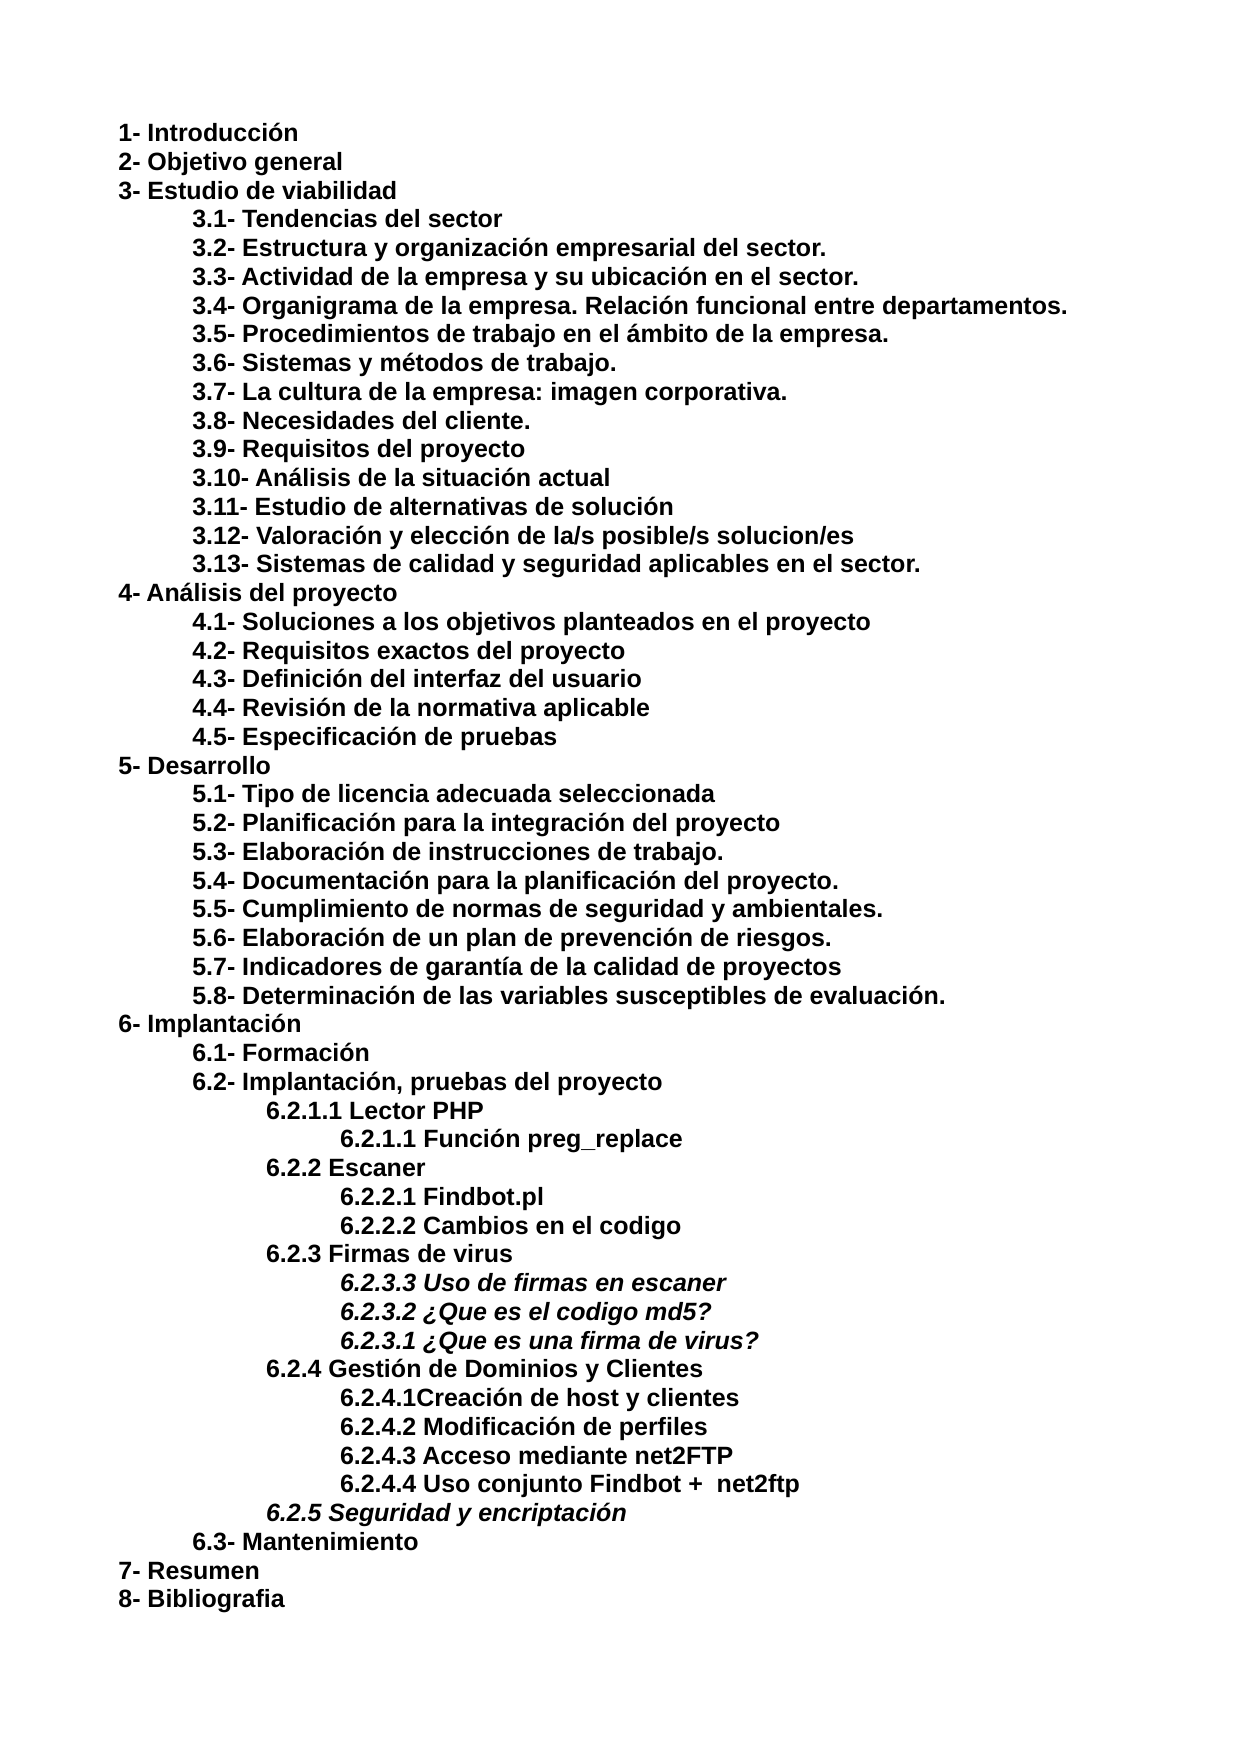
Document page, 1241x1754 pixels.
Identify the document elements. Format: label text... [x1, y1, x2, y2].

text 6.2.4.1Creación de host y clientes [118, 1383, 1122, 1412]
text 6.2.2.1 Findbot.pl [118, 1182, 1122, 1211]
text 6.2.3.1 ¿Que es una firma de virus? [118, 1326, 1122, 1354]
text 3.13- Sistemas de calidad y seguridad aplicables en el sector. [118, 549, 1122, 578]
text 6.2.4 Gestión de Dominios y Clientes [118, 1354, 1122, 1383]
text 5.3- Elaboración de instrucciones de trabajo. [118, 837, 1122, 866]
text 3.8- Necesidades del cliente. [118, 406, 1122, 434]
text 5.2- Planificación para la integración del proyecto [118, 808, 1122, 837]
text 3.10- Análisis de la situación actual [118, 463, 1122, 492]
text 3.6- Sistemas y métodos de trabajo. [118, 348, 1122, 377]
text 7- Resumen [118, 1556, 1122, 1584]
text 5.4- Documentación para la planificación del proyecto. [118, 866, 1122, 894]
text 4.4- Revisión de la normativa aplicable [118, 693, 1122, 722]
text 8- Bibliografia [118, 1584, 1122, 1613]
text 5.5- Cumplimiento de normas de seguridad y ambientales. [118, 894, 1122, 923]
text 3.1- Tendencias del sector [118, 204, 1122, 233]
text 5.8- Determinación de las variables susceptibles de evaluación. [118, 981, 1122, 1009]
text 6.1- Formación [118, 1038, 1122, 1067]
text 6.2.4.2 Modificación de perfiles [118, 1412, 1122, 1441]
text 3.11- Estudio de alternativas de solución [118, 492, 1122, 521]
text 3- Estudio de viabilidad [118, 176, 1122, 204]
text 6.2.4.3 Acceso mediante net2FTP [118, 1441, 1122, 1469]
text 3.3- Actividad de la empresa y su ubicación en el sector. [118, 262, 1122, 291]
text 6.2.1.1 Función preg_replace [118, 1124, 1122, 1153]
text 6.2.3.2 ¿Que es el codigo md5? [118, 1297, 1122, 1326]
text 6.2.4.4 Uso conjunto Findbot + net2ftp [118, 1469, 1122, 1498]
text 4.3- Definición del interfaz del usuario [118, 664, 1122, 693]
text 6.2.1.1 Lector PHP [118, 1096, 1122, 1124]
text 3.7- La cultura de la empresa: imagen corporativa. [118, 377, 1122, 406]
text 6.2- Implantación, pruebas del proyecto [118, 1067, 1122, 1096]
text 6.2.2.2 Cambios en el codigo [118, 1211, 1122, 1239]
text 6.2.3 Firmas de virus [118, 1239, 1122, 1268]
text 6.2.3.3 Uso de firmas en escaner [118, 1268, 1122, 1297]
text 2- Objetivo general [118, 147, 1122, 176]
text 5.1- Tipo de licencia adecuada seleccionada [118, 779, 1122, 808]
text 6.3- Mantenimiento [118, 1527, 1122, 1556]
text 5.7- Indicadores de garantía de la calidad de proyectos [118, 952, 1122, 981]
text 4.1- Soluciones a los objetivos planteados en el proyecto [118, 607, 1122, 636]
text 6.2.2 Escaner [118, 1153, 1122, 1182]
text 3.2- Estructura y organización empresarial del sector. [118, 233, 1122, 262]
text 6- Implantación [118, 1009, 1122, 1038]
text 3.12- Valoración y elección de la/s posible/s solucion/es [118, 521, 1122, 549]
text 3.5- Procedimientos de trabajo en el ámbito de la empresa. [118, 319, 1122, 348]
text 5.6- Elaboración de un plan de prevención de riesgos. [118, 923, 1122, 952]
text 1- Introducción [118, 118, 1122, 147]
text 6.2.5 Seguridad y encriptación [118, 1498, 1122, 1527]
text 3.9- Requisitos del proyecto [118, 434, 1122, 463]
text 4- Análisis del proyecto [118, 578, 1122, 607]
text 3.4- Organigrama de la empresa. Relación funcional entre departamentos. [118, 291, 1122, 319]
text 5- Desarrollo [118, 751, 1122, 779]
text 4.5- Especificación de pruebas [118, 722, 1122, 751]
text 4.2- Requisitos exactos del proyecto [118, 636, 1122, 664]
